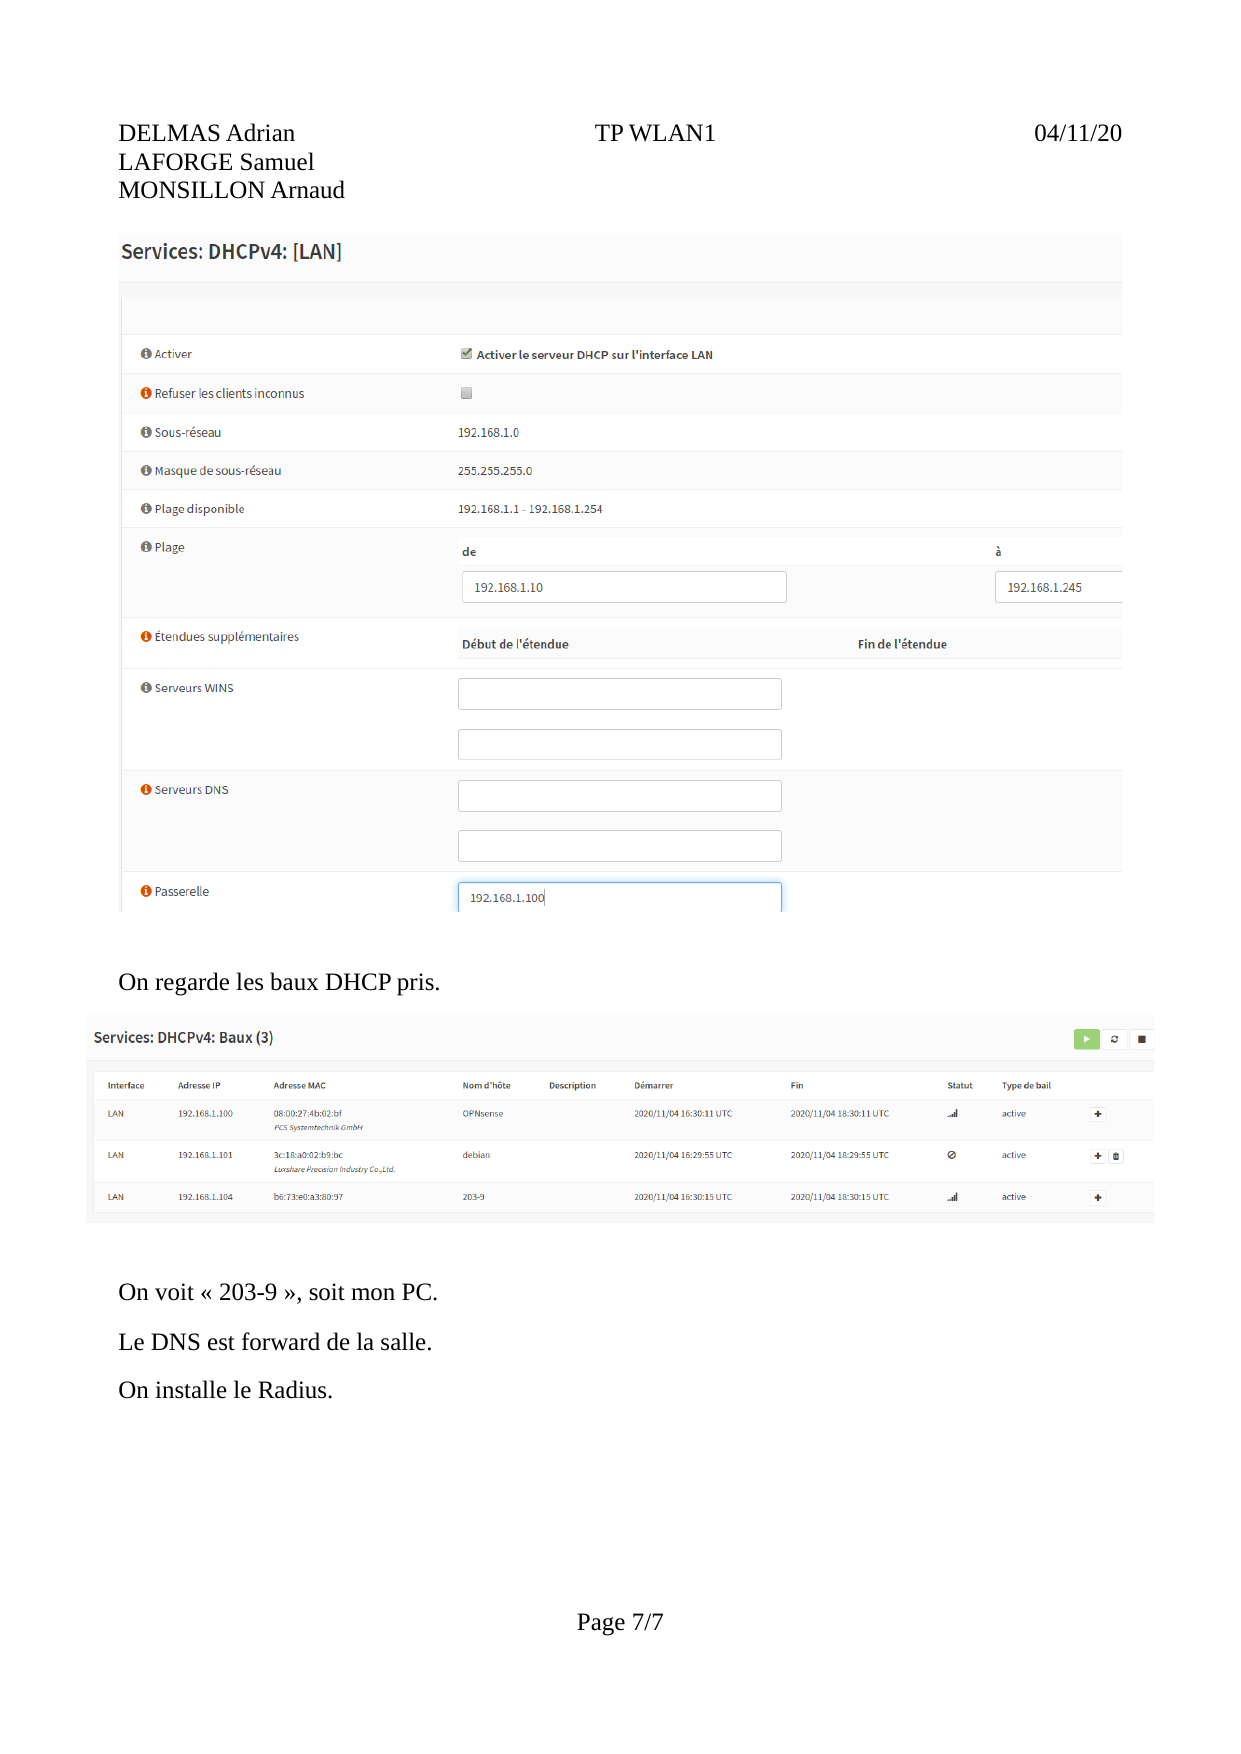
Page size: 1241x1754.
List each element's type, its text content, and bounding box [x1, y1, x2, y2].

text On voit « 203-9 », soit mon PC. [118, 1277, 1122, 1306]
picture [118, 233, 1123, 912]
text On regarde les baux DHCP pris. [118, 967, 1122, 995]
text Le DNS est forward de la salle. [118, 1327, 1122, 1355]
picture [86, 1015, 1155, 1223]
text On installe le Radius. [118, 1376, 1122, 1404]
